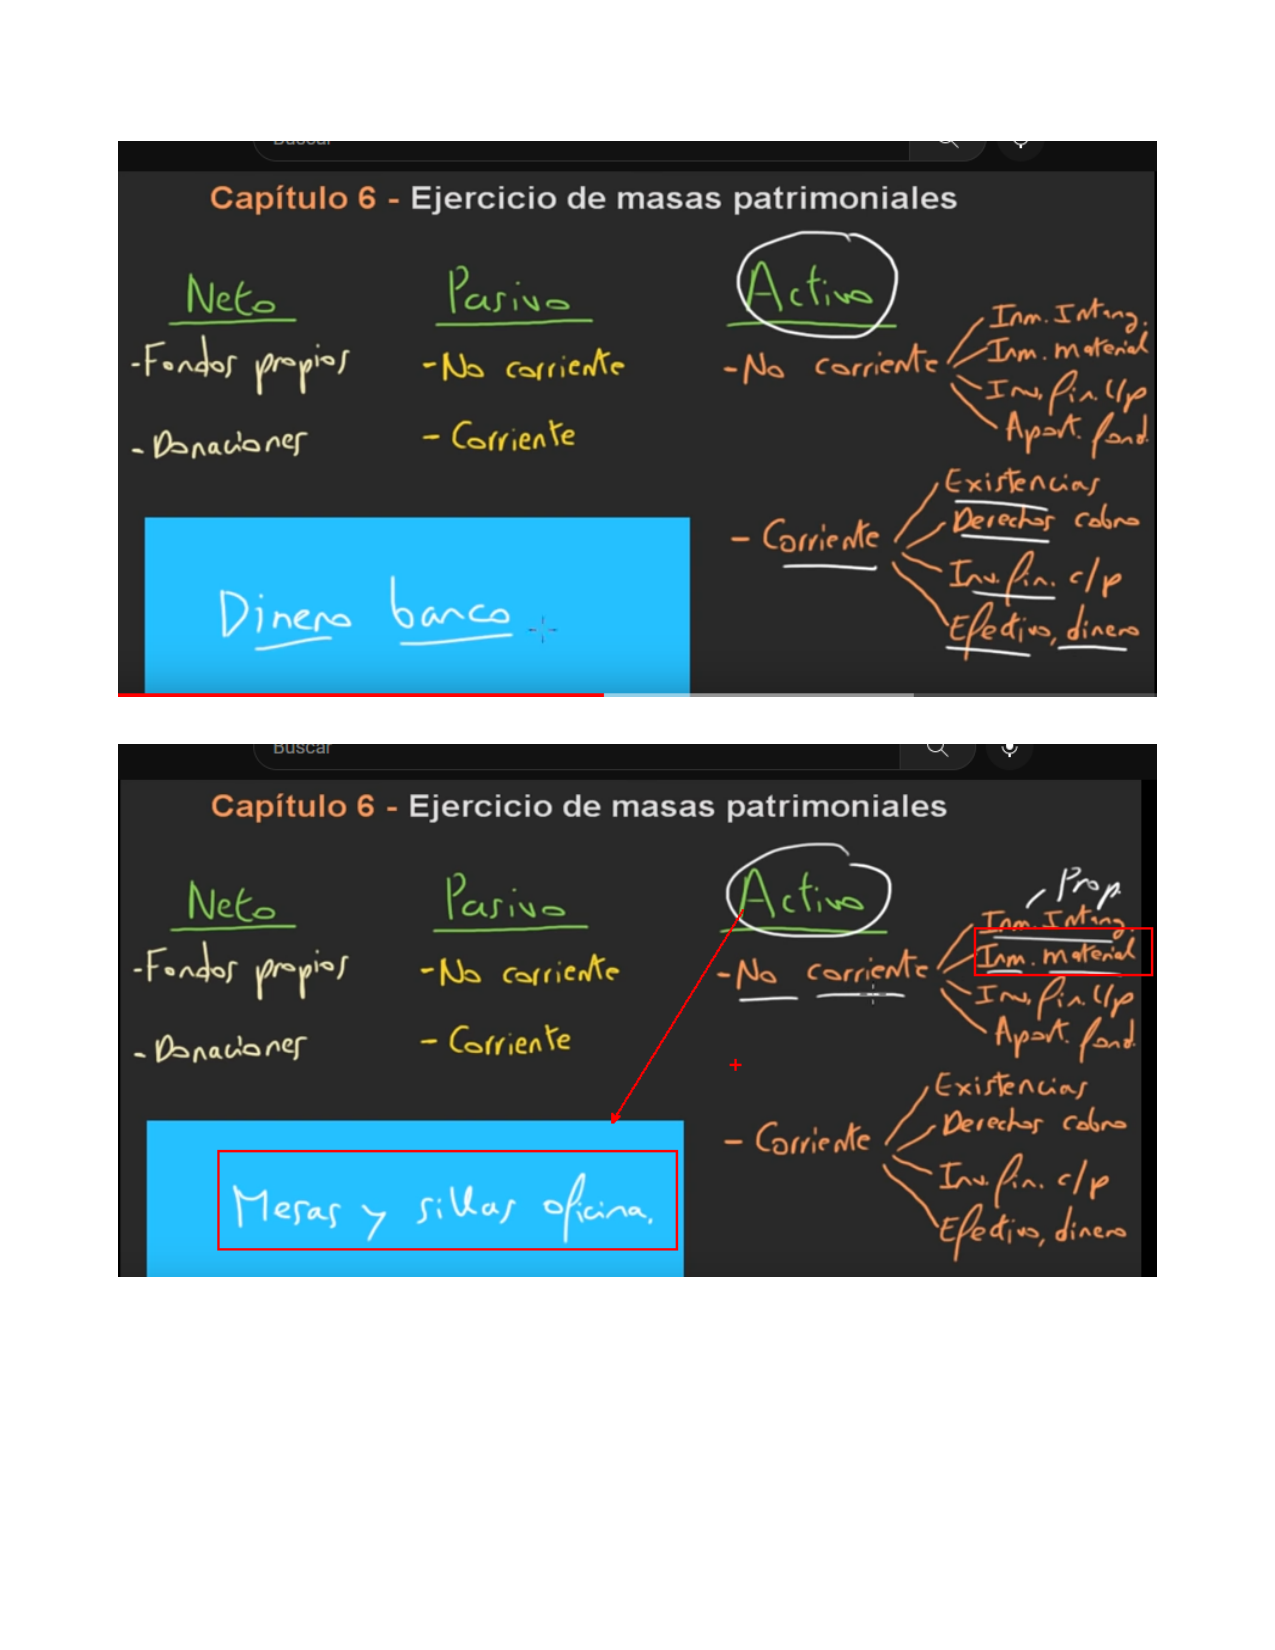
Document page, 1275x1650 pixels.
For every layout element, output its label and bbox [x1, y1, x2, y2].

picture [118, 141, 1157, 697]
picture [118, 744, 1157, 1277]
